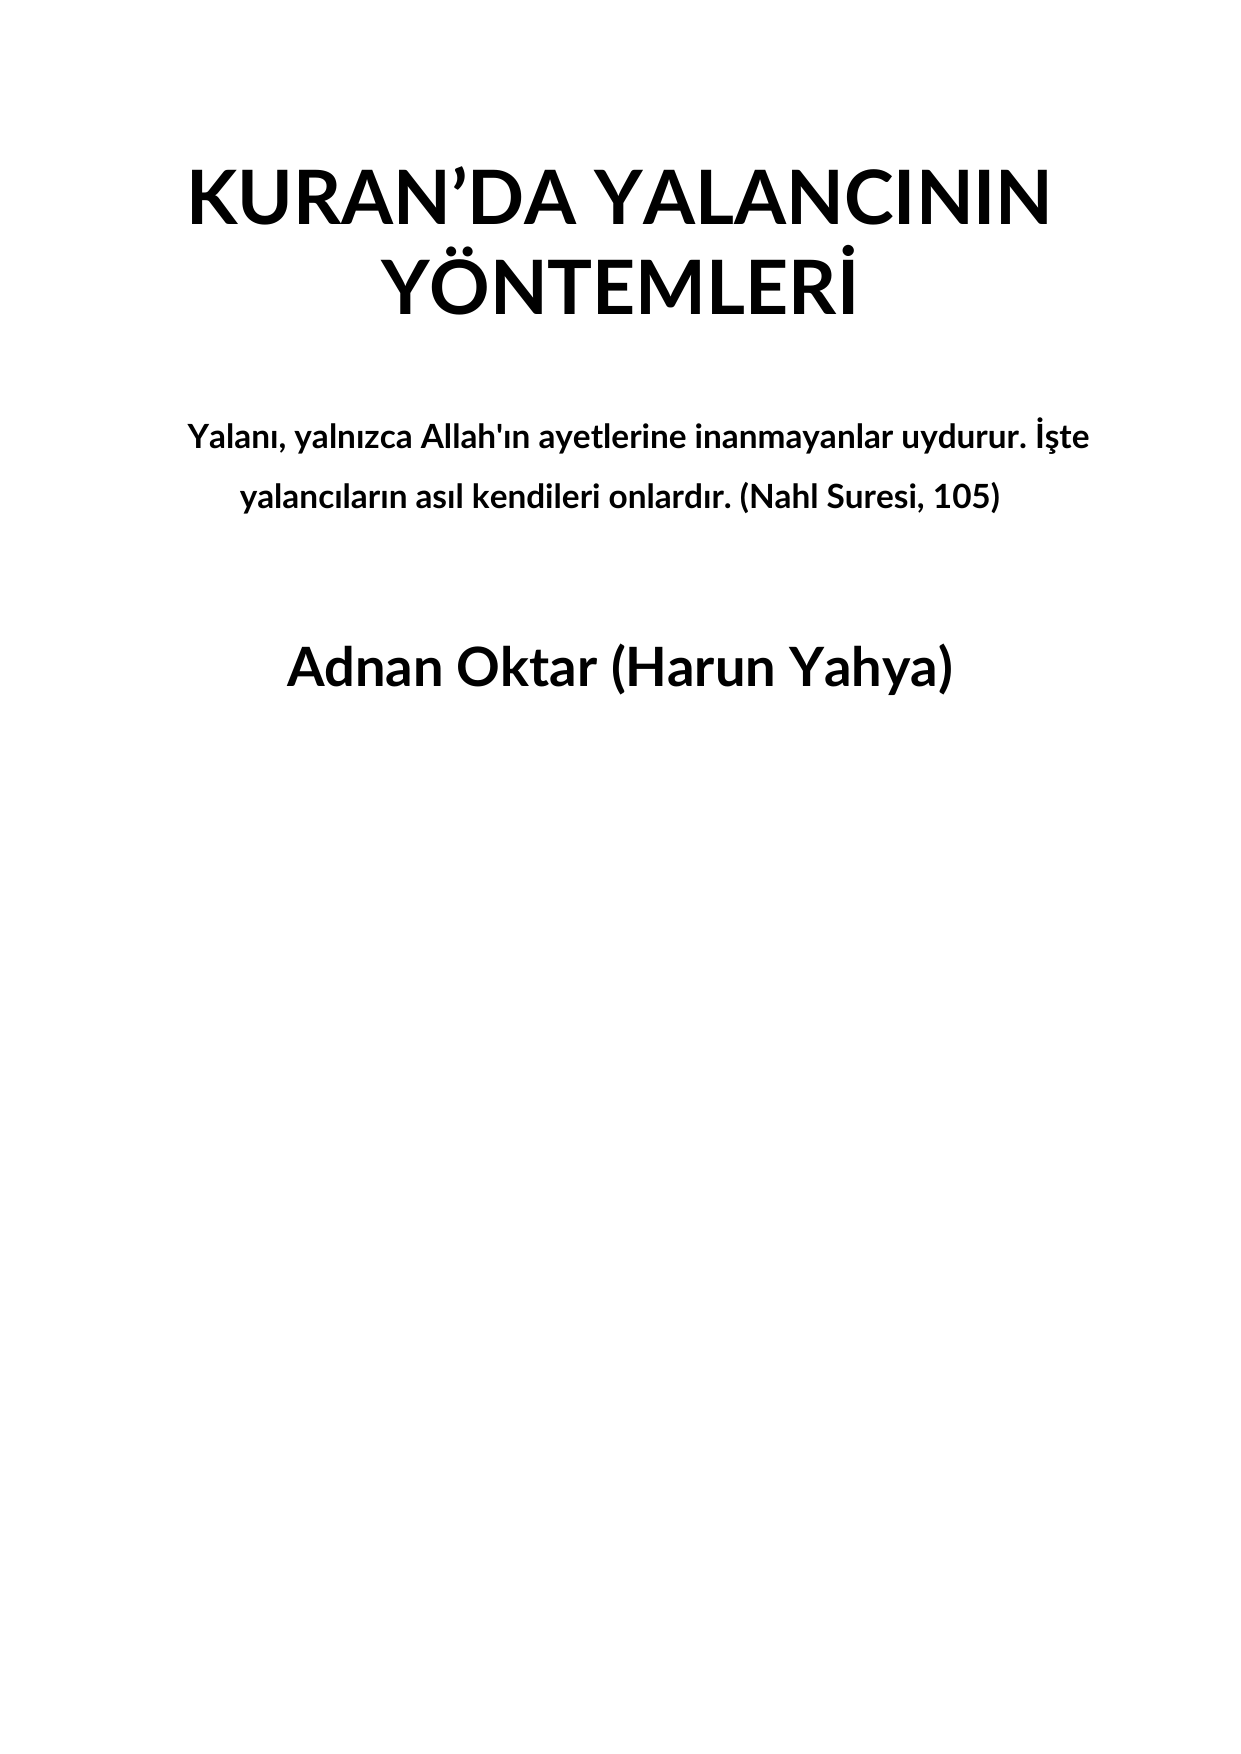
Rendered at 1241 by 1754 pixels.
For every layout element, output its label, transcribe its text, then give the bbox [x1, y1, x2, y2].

text Adnan Oktar (Harun Yahya) [75, 633, 1165, 698]
text Yalanı, yalnızca Allah'ın ayetlerine inanmayanlar uydurur. İşte yalancıların asıl kendileri onlardır. (Nahl Suresi, 105) [75, 415, 1165, 515]
subtitle KURAN’DA YALANCININ YÖNTEMLERİ [75, 150, 1165, 330]
